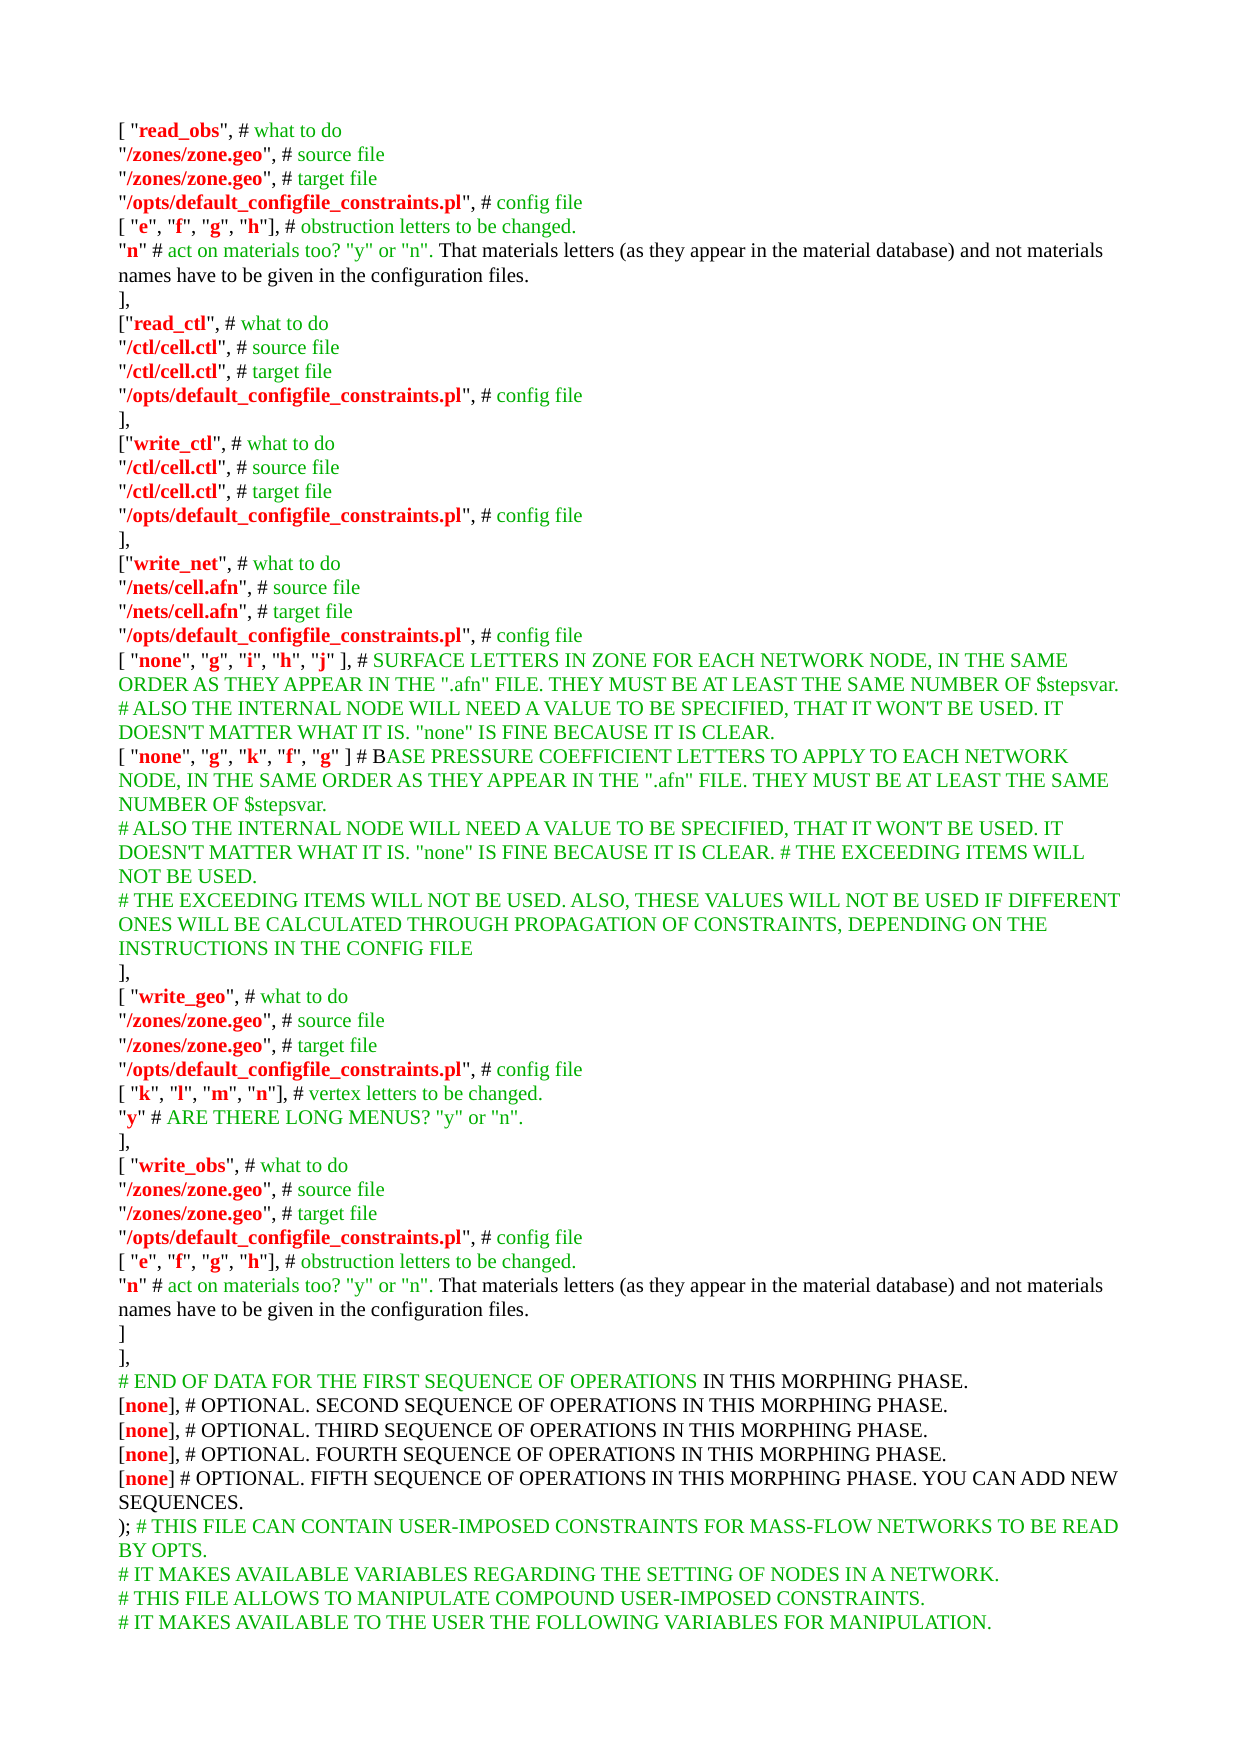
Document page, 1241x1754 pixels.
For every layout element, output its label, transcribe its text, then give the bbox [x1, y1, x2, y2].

text ], [118, 407, 1122, 431]
text "y" # ARE THERE LONG MENUS? "y" or "n". [118, 1105, 1122, 1129]
text "/zones/zone.geo", # target file [118, 166, 1122, 190]
text "/opts/default_configfile_constraints.pl", # config file [118, 1057, 1122, 1081]
text "/zones/zone.geo", # target file [118, 1032, 1122, 1057]
text # END OF DATA FOR THE FIRST SEQUENCE OF OPERATIONS IN THIS MORPHING PHASE. [118, 1369, 1122, 1393]
text [ "read_obs", # what to do [118, 118, 1122, 142]
text "/opts/default_configfile_constraints.pl", # config file [118, 503, 1122, 527]
text [ "write_obs", # what to do [118, 1153, 1122, 1177]
text ["read_ctl", # what to do [118, 311, 1122, 335]
text ], [118, 1129, 1122, 1153]
text ["write_net", # what to do [118, 551, 1122, 575]
text [none], # OPTIONAL. SECOND SEQUENCE OF OPERATIONS IN THIS MORPHING PHASE. [118, 1393, 1122, 1417]
text [ "k", "l", "m", "n"], # vertex letters to be changed. [118, 1081, 1122, 1105]
text # THE EXCEEDING ITEMS WILL NOT BE USED. ALSO, THESE VALUES WILL NOT BE USED IF DIFFERENT ONES WILL BE CALCULATED THROUGH PROPAGATION OF CONSTRAINTS, DEPENDING ON THE INSTRUCTIONS IN THE CONFIG FILE [118, 888, 1122, 960]
text [ "write_geo", # what to do [118, 984, 1122, 1008]
text # IT MAKES AVAILABLE TO THE USER THE FOLLOWING VARIABLES FOR MANIPULATION. [118, 1610, 1122, 1634]
text "/nets/cell.afn", # target file [118, 599, 1122, 623]
text [ "none", "g", "k", "f", "g" ] # BASE PRESSURE COEFFICIENT LETTERS TO APPLY TO EACH NETWORK NODE, IN THE SAME ORDER AS THEY APPEAR IN THE ".afn" FILE. THEY MUST BE AT LEAST THE SAME NUMBER OF $stepsvar. [118, 744, 1122, 816]
text [none], # OPTIONAL. THIRD SEQUENCE OF OPERATIONS IN THIS MORPHING PHASE. [118, 1417, 1122, 1442]
text "n" # act on materials too? "y" or "n". That materials letters (as they appear in the material database) and not materials names have to be given in the configuration files. [118, 238, 1122, 287]
text "/opts/default_configfile_constraints.pl", # config file [118, 1225, 1122, 1249]
text ], [118, 287, 1122, 311]
text "/opts/default_configfile_constraints.pl", # config file [118, 623, 1122, 647]
text ); # THIS FILE CAN CONTAIN USER-IMPOSED CONSTRAINTS FOR MASS-FLOW NETWORKS TO BE READ BY OPTS. [118, 1514, 1122, 1562]
text # ALSO THE INTERNAL NODE WILL NEED A VALUE TO BE SPECIFIED, THAT IT WON'T BE USED. IT DOESN'T MATTER WHAT IT IS. "none" IS FINE BECAUSE IT IS CLEAR. [118, 696, 1122, 744]
text "n" # act on materials too? "y" or "n". That materials letters (as they appear in the material database) and not materials names have to be given in the configuration files. [118, 1273, 1122, 1321]
text "/ctl/cell.ctl", # target file [118, 359, 1122, 383]
text # IT MAKES AVAILABLE VARIABLES REGARDING THE SETTING OF NODES IN A NETWORK. [118, 1562, 1122, 1586]
text # ALSO THE INTERNAL NODE WILL NEED A VALUE TO BE SPECIFIED, THAT IT WON'T BE USED. IT DOESN'T MATTER WHAT IT IS. "none" IS FINE BECAUSE IT IS CLEAR. # THE EXCEEDING ITEMS WILL NOT BE USED. [118, 816, 1122, 888]
text [none] # OPTIONAL. FIFTH SEQUENCE OF OPERATIONS IN THIS MORPHING PHASE. YOU CAN ADD NEW SEQUENCES. [118, 1466, 1122, 1514]
text [none], # OPTIONAL. FOURTH SEQUENCE OF OPERATIONS IN THIS MORPHING PHASE. [118, 1442, 1122, 1466]
text "/opts/default_configfile_constraints.pl", # config file [118, 190, 1122, 214]
text ["write_ctl", # what to do [118, 431, 1122, 455]
text "/zones/zone.geo", # target file [118, 1201, 1122, 1225]
text ], [118, 960, 1122, 984]
text "/opts/default_configfile_constraints.pl", # config file [118, 383, 1122, 407]
text ] [118, 1321, 1122, 1345]
text "/zones/zone.geo", # source file [118, 142, 1122, 166]
text "/zones/zone.geo", # source file [118, 1177, 1122, 1201]
text ], [118, 527, 1122, 551]
text ], [118, 1345, 1122, 1369]
text "/ctl/cell.ctl", # source file [118, 455, 1122, 479]
text [ "e", "f", "g", "h"], # obstruction letters to be changed. [118, 1249, 1122, 1273]
text "/nets/cell.afn", # source file [118, 575, 1122, 599]
text [ "none", "g", "i", "h", "j" ], # SURFACE LETTERS IN ZONE FOR EACH NETWORK NODE, IN THE SAME ORDER AS THEY APPEAR IN THE ".afn" FILE. THEY MUST BE AT LEAST THE SAME NUMBER OF $stepsvar. [118, 647, 1122, 696]
text "/ctl/cell.ctl", # target file [118, 479, 1122, 503]
text "/zones/zone.geo", # source file [118, 1008, 1122, 1032]
text [ "e", "f", "g", "h"], # obstruction letters to be changed. [118, 214, 1122, 238]
text # THIS FILE ALLOWS TO MANIPULATE COMPOUND USER-IMPOSED CONSTRAINTS. [118, 1586, 1122, 1610]
text "/ctl/cell.ctl", # source file [118, 335, 1122, 359]
